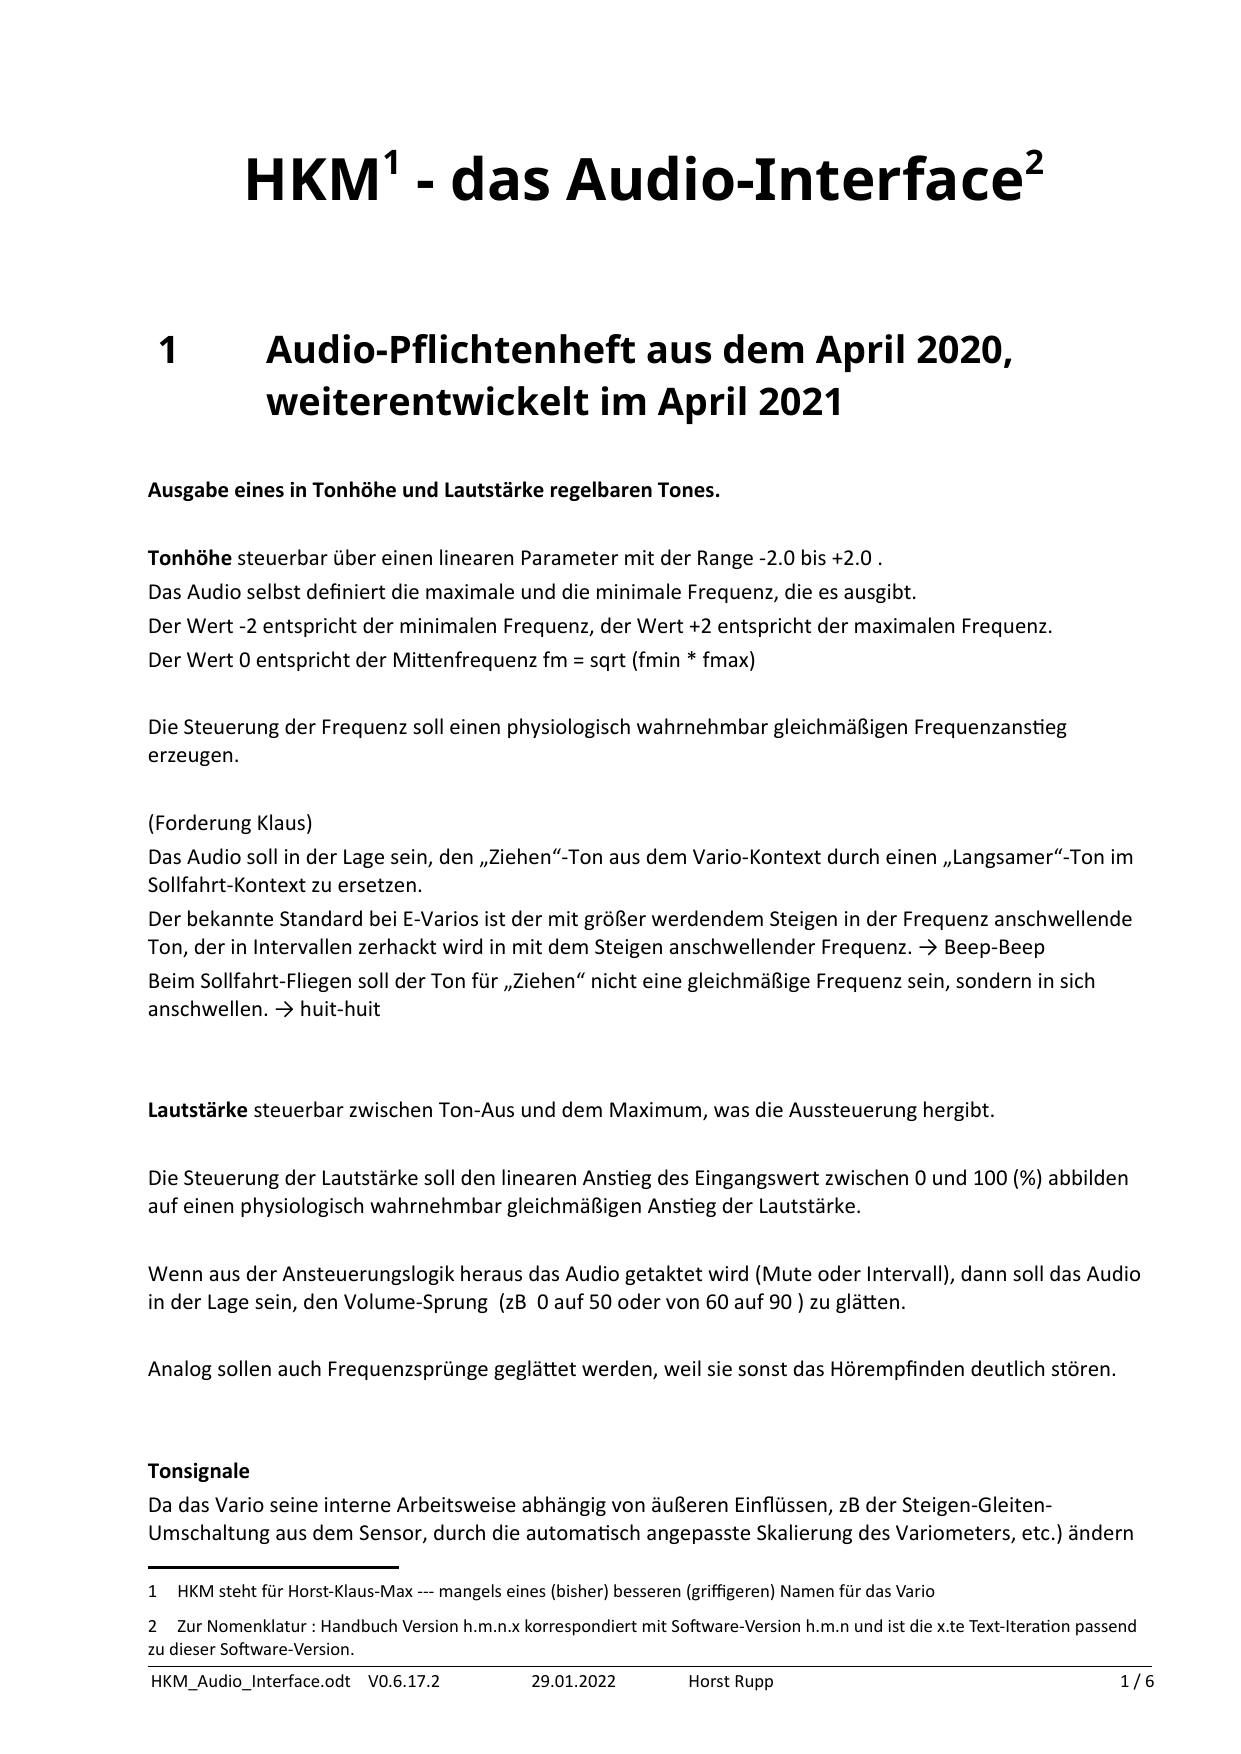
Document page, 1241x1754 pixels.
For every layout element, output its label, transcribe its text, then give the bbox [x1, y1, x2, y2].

text Die Steuerung der Lautstärke soll den linearen Anstieg des Eingangswert zwischen 0 und 100 (%) abbilden auf einen physiologisch wahrnehmbar gleichmäßigen Anstieg der Lautstärke. [148, 1163, 1152, 1219]
text Das Audio soll in der Lage sein, den „Ziehen“-Ton aus dem Vario-Kontext durch einen „Langsamer“-Ton im Sollfahrt-Kontext zu ersetzen. [148, 842, 1152, 898]
text Analog sollen auch Frequenzsprünge geglättet werden, weil sie sonst das Hörempfinden deutlich stören. [148, 1354, 1152, 1383]
text Der Wert 0 entspricht der Mittenfrequenz fm = sqrt (fmin * fmax) [148, 645, 1152, 673]
text Ausgabe eines in Tonhöhe und Lautstärke regelbaren Tones. [148, 476, 1152, 503]
text Das Audio selbst definiert die maximale und die minimale Frequenz, die es ausgibt. [148, 577, 1152, 605]
text Lautstärke steuerbar zwischen Ton-Aus und dem Maximum, was die Aussteuerung hergibt. [148, 1095, 1152, 1123]
text Die Steuerung der Frequenz soll einen physiologisch wahrnehmbar gleichmäßigen Frequenzanstieg erzeugen. [148, 712, 1152, 768]
text Da das Vario seine interne Arbeitsweise abhängig von äußeren Einflüssen, zB der Steigen-Gleiten-Umschaltung aus dem Sensor, durch die automatisch angepasste Skalierung des Variometers, etc.) ändern [148, 1490, 1152, 1546]
text Tonhöhe steuerbar über einen linearen Parameter mit der Range -2.0 bis +2.0 . [148, 543, 1152, 571]
text Der bekannte Standard bei E-Varios ist der mit größer werdendem Steigen in der Frequenz anschwellende Ton, der in Intervallen zerhackt wird in mit dem Steigen anschwellender Frequenz. → Beep-Beep [148, 904, 1152, 960]
subtitle Audio-Pflichtenheft aus dem April 2020, weiterentwickelt im April 2021 [148, 323, 1128, 426]
text Wenn aus der Ansteuerungslogik heraus das Audio getaktet wird (Mute oder Intervall), dann soll das Audio in der Lage sein, den Volume-Sprung (zB 0 auf 50 oder von 60 auf 90 ) zu glätten. [148, 1259, 1152, 1315]
text Zur Nomenklatur : Handbuch Version h.m.n.x korrespondiert mit Software-Version h.m.n und ist die x.te Text-Iteration passend zu dieser Software-Version. [148, 1614, 1152, 1660]
text Tonsignale [148, 1456, 1152, 1484]
text Der Wert -2 entspricht der minimalen Frequenz, der Wert +2 entspricht der maximalen Frequenz. [148, 611, 1152, 639]
text HKM steht für Horst-Klaus-Max --- mangels eines (bisher) besseren (griffigeren) Namen für das Vario [148, 1579, 1152, 1602]
title HKM - das Audio-Interface [148, 138, 1140, 218]
text (Forderung Klaus) [148, 808, 1152, 836]
text Beim Sollfahrt-Fliegen soll der Ton für „Ziehen“ nicht eine gleichmäßige Frequenz sein, sondern in sich anschwellen. → huit-huit [148, 966, 1152, 1022]
